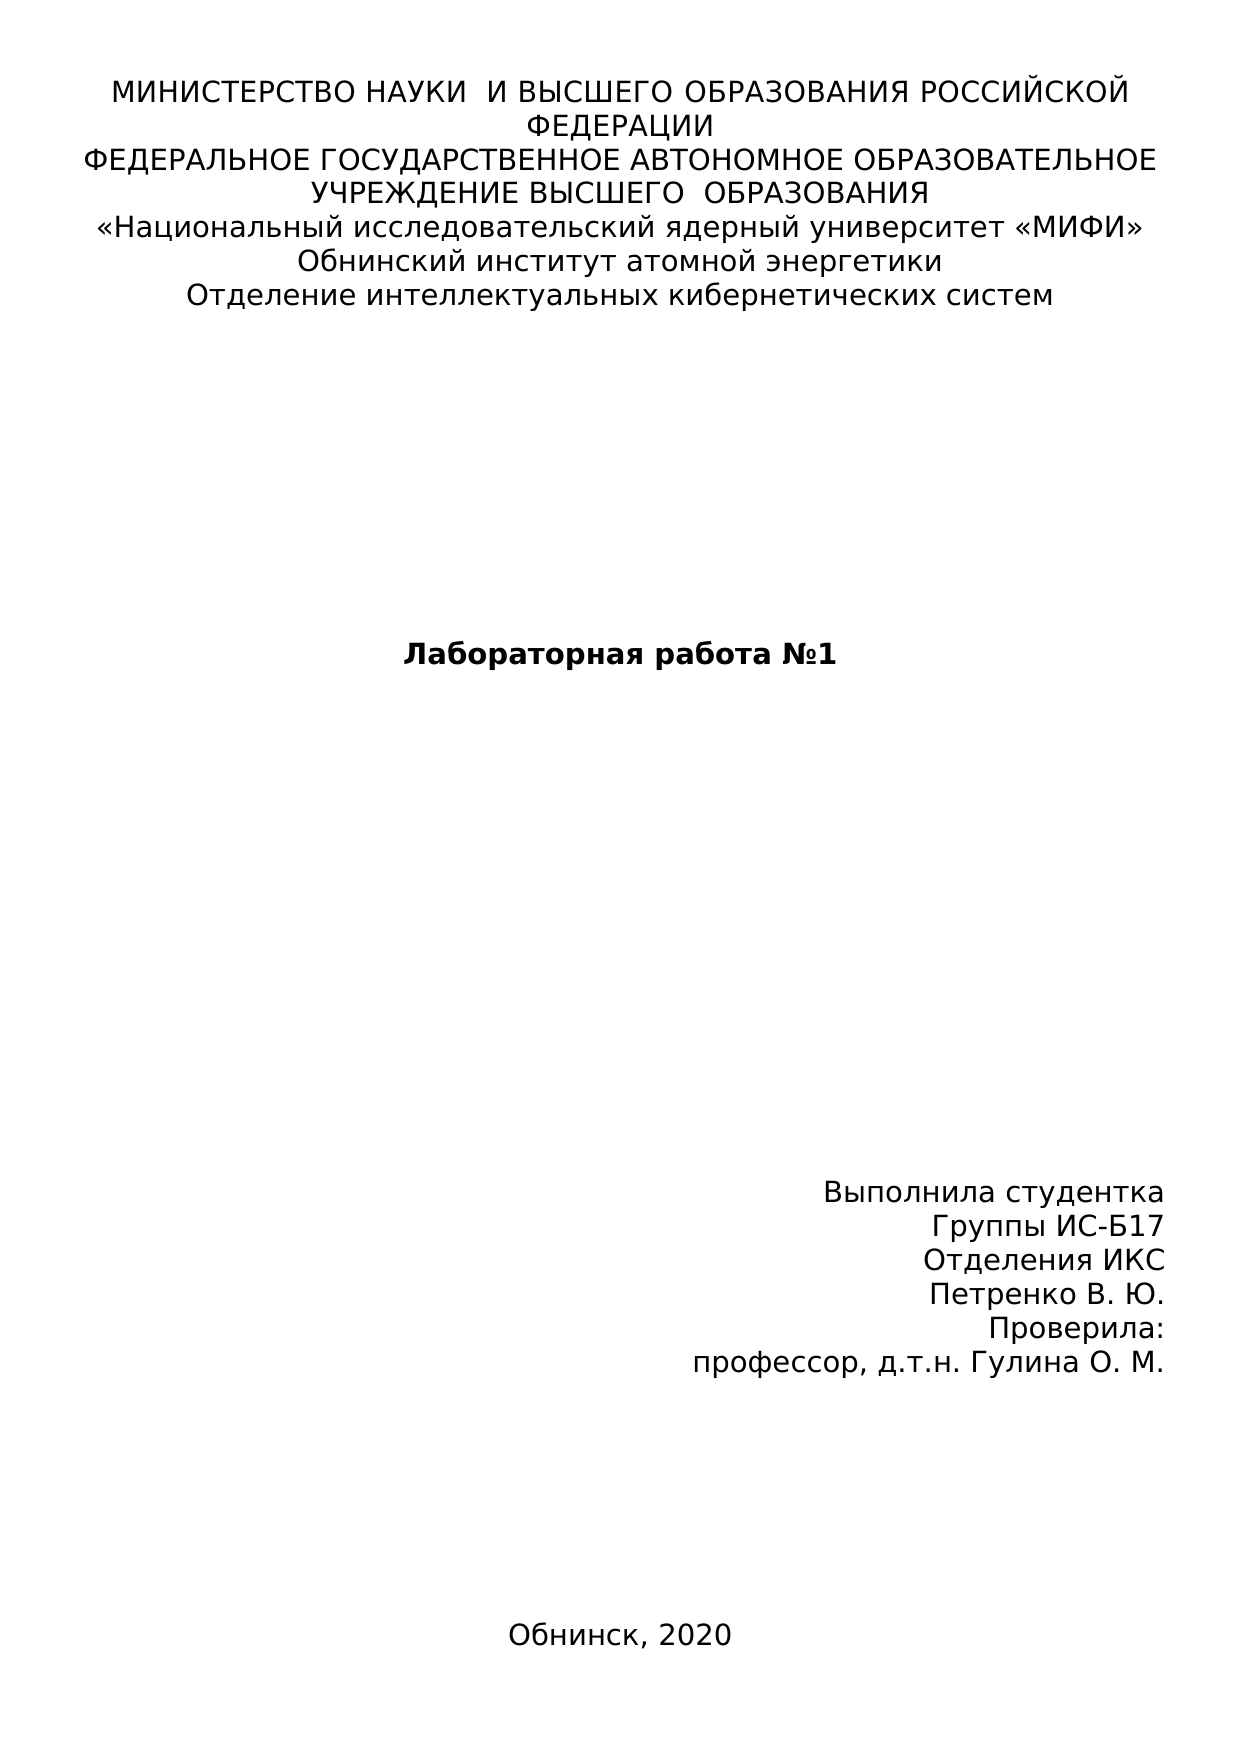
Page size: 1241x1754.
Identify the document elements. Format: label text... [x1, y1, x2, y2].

text Лабораторная работа №1 [75, 637, 1165, 671]
text профессор, д.т.н. Гулина О. М. [75, 1345, 1165, 1379]
text МИНИСТЕРСТВО НАУКИ И ВЫСШЕГО ОБРАЗОВАНИЯ РОССИЙСКОЙ ФЕДЕРАЦИИ [75, 75, 1165, 143]
text федеральное государственное АВТОНОМНОЕ образовательное учреждение высшего образования [75, 143, 1165, 211]
text Обнинск, 2020 [75, 1618, 1165, 1652]
text Обнинский институт атомной энергетики [75, 245, 1165, 279]
text Петренко В. Ю. [75, 1277, 1165, 1311]
text Отделения ИКС [75, 1243, 1165, 1277]
text «Национальный исследовательский ядерный университет «МИФИ» [75, 211, 1165, 245]
text Отделение интеллектуальных кибернетических систем [75, 279, 1165, 313]
text Проверила: [75, 1311, 1165, 1345]
text Выполнила студентка [75, 1176, 1165, 1209]
text Группы ИС-Б17 [75, 1209, 1165, 1243]
